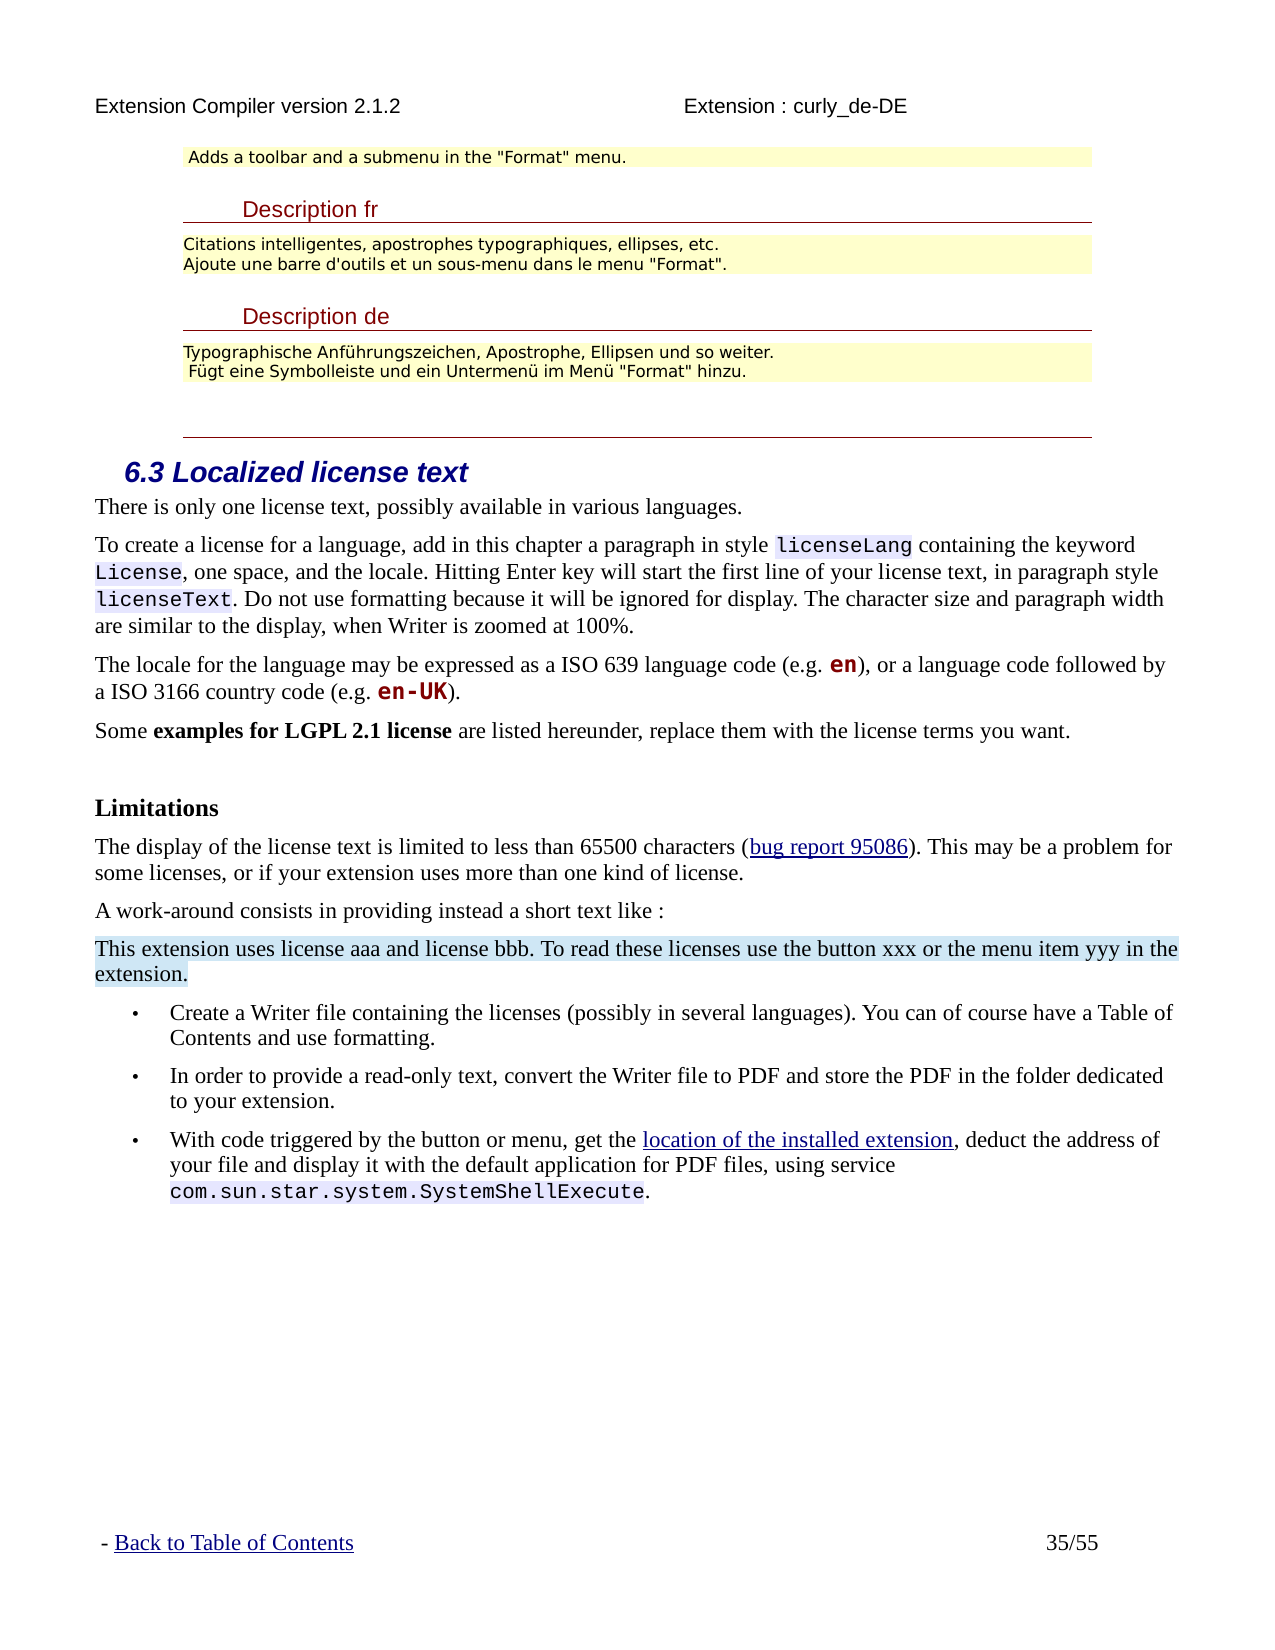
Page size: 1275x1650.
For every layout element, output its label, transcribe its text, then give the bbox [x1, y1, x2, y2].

text A work-around consists in providing instead a short text like : [94, 898, 1181, 923]
text Some examples for LGPL 2.1 license are listed hereunder, replace them with the license terms you want. [94, 718, 1181, 743]
text To create a license for a language, add in this chapter a paragraph in style licenseLang containing the keyword License, one space, and the locale. Hitting Enter key will start the first line of your license text, in paragraph style licenseText. Do not use formatting because it will be ignored for display. The character size and paragraph width are similar to the display, when Writer is zoomed at 100%. [94, 532, 1181, 639]
text The display of the license text is limited to less than 65500 characters (bug report 95086). This may be a problem for some licenses, or if your extension uses more than one kind of license. [94, 834, 1181, 885]
subtitle Localized license text [124, 456, 1181, 488]
text Ajoute une barre d'outils et un sous-menu dans le menu "Format". [183, 255, 1092, 274]
text Adds a toolbar and a submenu in the "Format" menu. [183, 147, 1092, 167]
text Description fr [183, 196, 1092, 222]
text There is only one license text, possibly available in various languages. [94, 494, 1181, 520]
list Create a Writer file containing the licenses (possibly in several languages). You can of course have a Table of Contents and use formatting. [132, 999, 1181, 1050]
text Fügt eine Symbolleiste und ein Untermenü im Menü "Format" hinzu. [183, 362, 1092, 382]
text This extension uses license aaa and license bbb. To read these licenses use the button xxx or the menu item yyy in the extension. [94, 936, 1181, 987]
text Description de [183, 304, 1092, 330]
text The locale for the language may be expressed as a ISO 639 language code (e.g. en), or a language code followed by a ISO 3166 country code (e.g. en-UK). [94, 651, 1181, 705]
text Limitations [94, 794, 1181, 822]
text Citations intelligentes, apostrophes typographiques, ellipses, etc. [183, 235, 1092, 255]
list With code triggered by the button or menu, get the location of the installed extension, deduct the address of your file and display it with the default application for PDF files, using service com.sun.star.system.SystemShellExecute. [132, 1126, 1181, 1204]
list In order to provide a read-only text, convert the Writer file to PDF and store the PDF in the folder dedicated to your extension. [132, 1063, 1181, 1114]
text Typographische Anführungszeichen, Apostrophe, Ellipsen und so weiter. [183, 343, 1092, 362]
